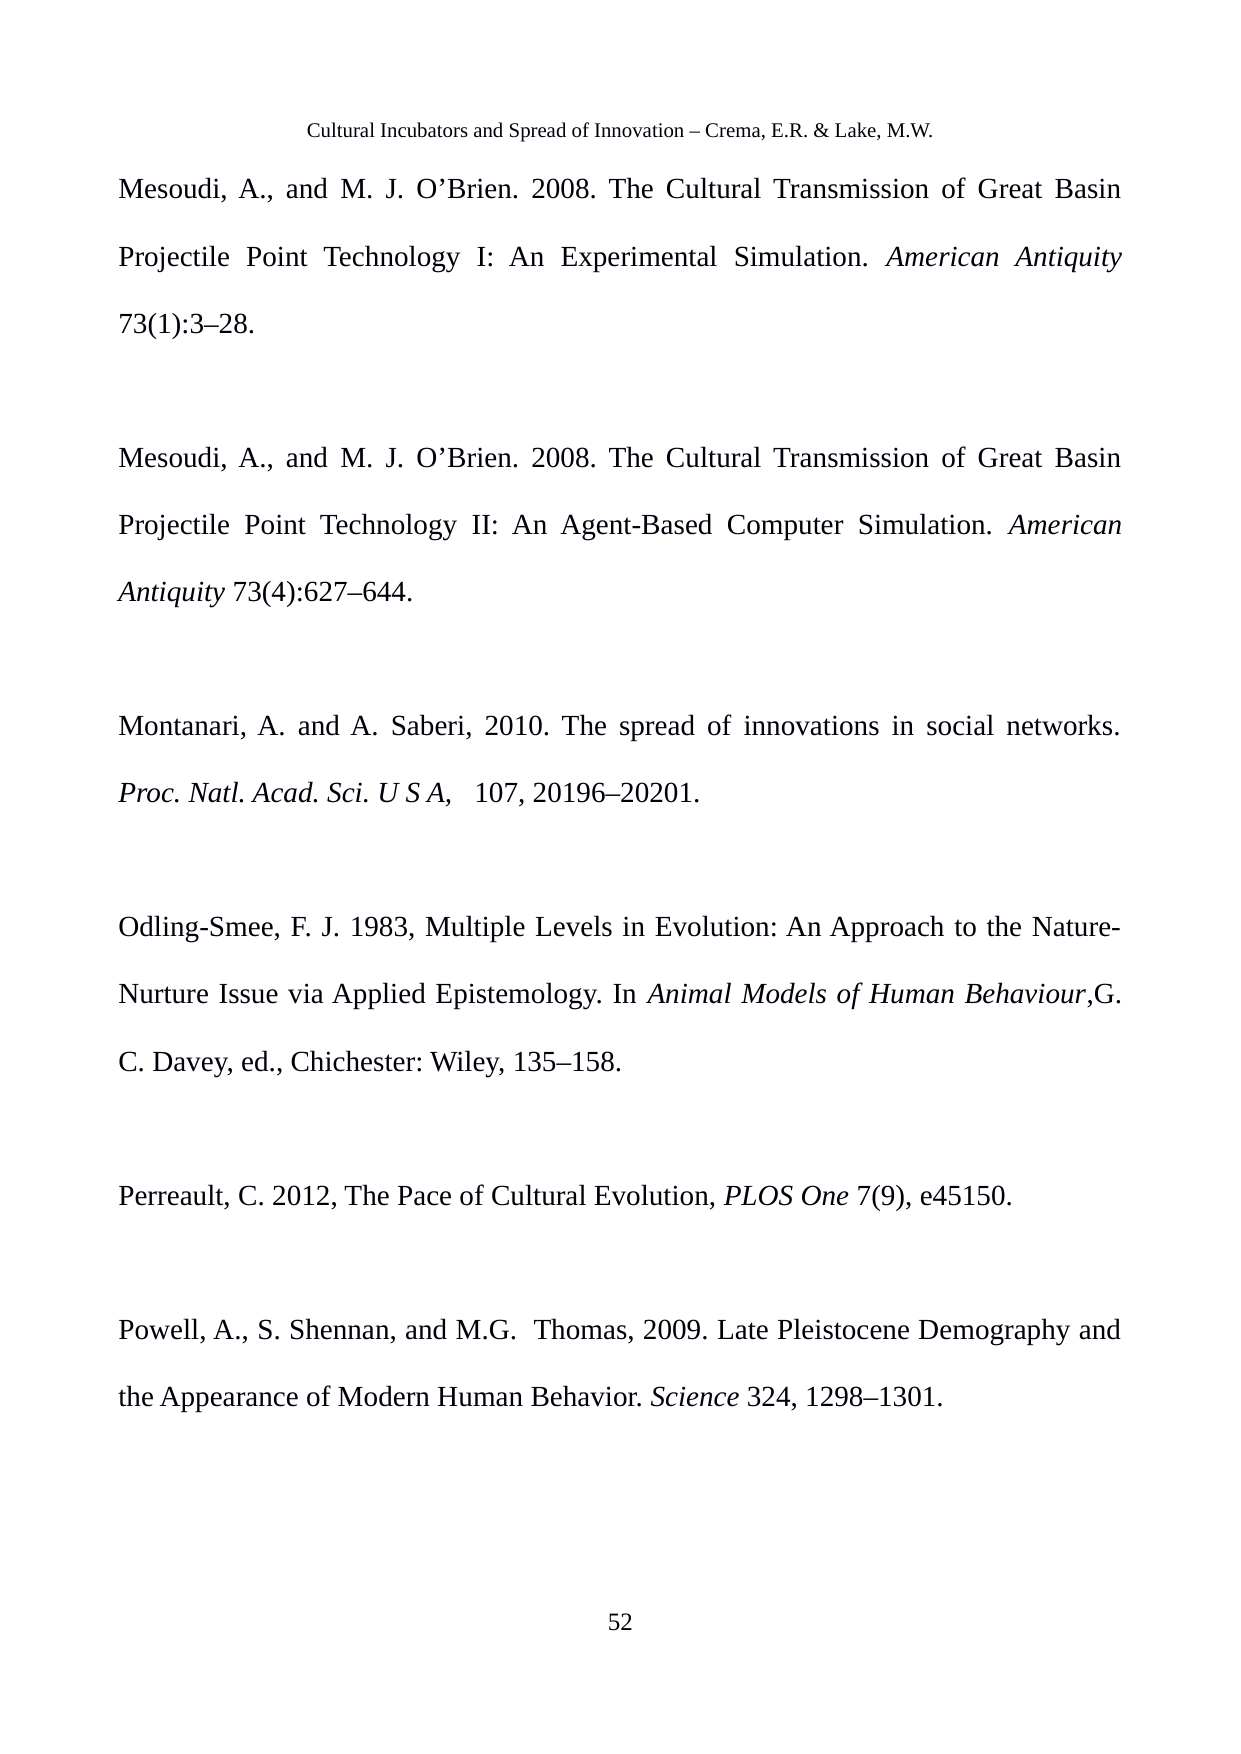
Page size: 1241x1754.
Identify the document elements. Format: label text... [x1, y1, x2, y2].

text Perreault, C. 2012, The Pace of Cultural Evolution, PLOS One 7(9), e45150. [118, 1178, 1122, 1211]
text Odling-Smee, F. J. 1983, Multiple Levels in Evolution: An Approach to the Nature-Nurture Issue via Applied Epistemology. In Animal Models of Human Behaviour,G. C. Davey, ed., Chichester: Wiley, 135–158. [118, 909, 1122, 1077]
text Mesoudi, A., and M. J. O’Brien. 2008. The Cultural Transmission of Great Basin Projectile Point Technology I: An Experimental Simulation. American Antiquity 73(1):3–28. [118, 172, 1122, 339]
text Powell, A., S. Shennan, and M.G. Thomas, 2009. Late Pleistocene Demography and the Appearance of Modern Human Behavior. Science 324, 1298–1301. [118, 1312, 1122, 1413]
text Mesoudi, A., and M. J. O’Brien. 2008. The Cultural Transmission of Great Basin Projectile Point Technology II: An Agent-Based Computer Simulation. American Antiquity 73(4):627–644. [118, 440, 1122, 608]
text Montanari, A. and A. Saberi, 2010. The spread of innovations in social networks. Proc. Natl. Acad. Sci. U S A, 107, 20196–20201. [118, 708, 1122, 809]
